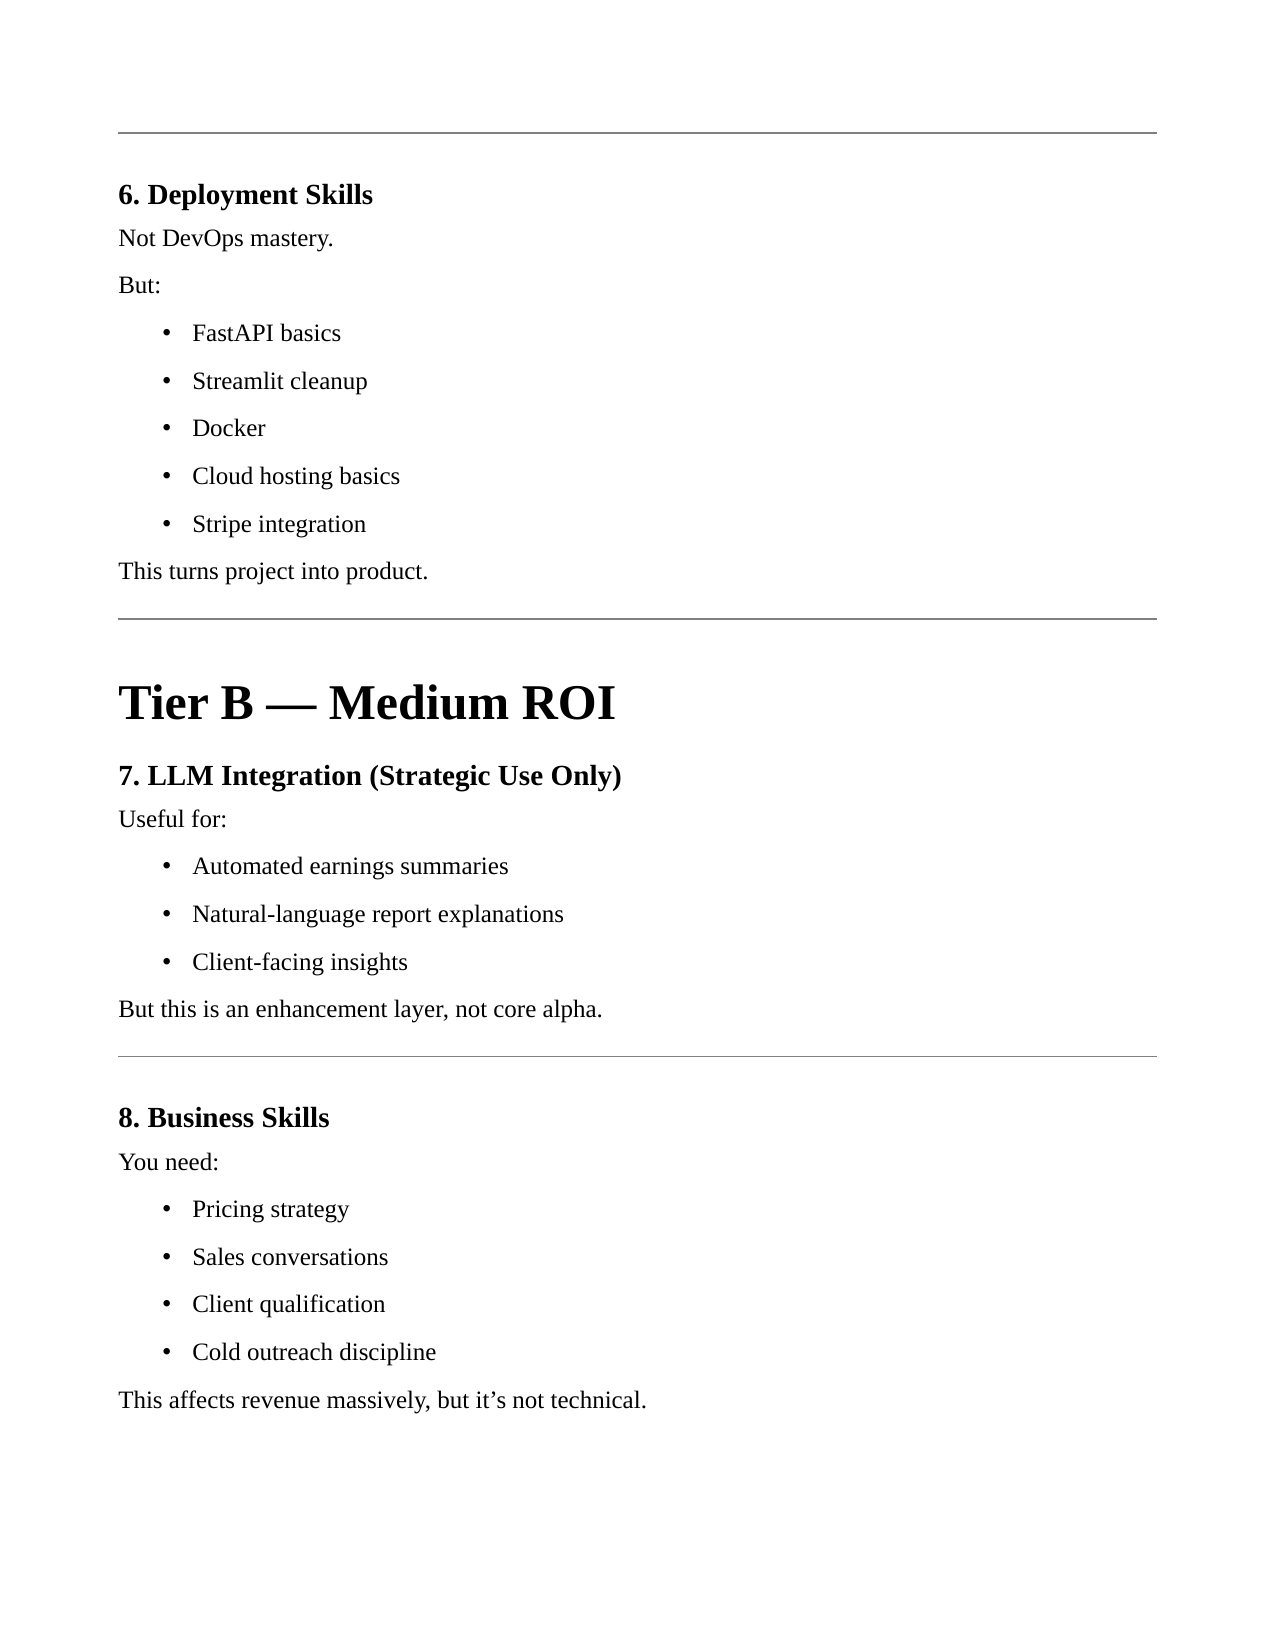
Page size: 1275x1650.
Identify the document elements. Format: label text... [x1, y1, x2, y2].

subtitle 7. LLM Integration (Strategic Use Only) [118, 758, 1157, 791]
list Streamlit cleanup [162, 366, 1157, 394]
list Natural-language report explanations [162, 899, 1157, 928]
subtitle Tier B — Medium ROI [118, 673, 1157, 731]
text This affects revenue massively, but it’s not technical. [118, 1385, 1157, 1413]
list Cloud hosting basics [162, 461, 1157, 490]
text You need: [118, 1147, 1157, 1175]
text But: [118, 271, 1157, 299]
text Not DevOps mastery. [118, 223, 1157, 252]
list FastAPI basics [162, 318, 1157, 347]
list Cold outreach discipline [162, 1337, 1157, 1366]
list Pricing strategy [162, 1194, 1157, 1223]
list Docker [162, 413, 1157, 442]
list Stripe integration [162, 509, 1157, 537]
subtitle 8. Business Skills [118, 1101, 1157, 1134]
text This turns project into product. [118, 556, 1157, 585]
list Client qualification [162, 1289, 1157, 1318]
text But this is an enhancement layer, not core alpha. [118, 994, 1157, 1023]
text Useful for: [118, 804, 1157, 832]
list Client-facing insights [162, 947, 1157, 975]
subtitle 6. Deployment Skills [118, 177, 1157, 211]
list Automated earnings summaries [162, 851, 1157, 880]
list Sales conversations [162, 1242, 1157, 1271]
